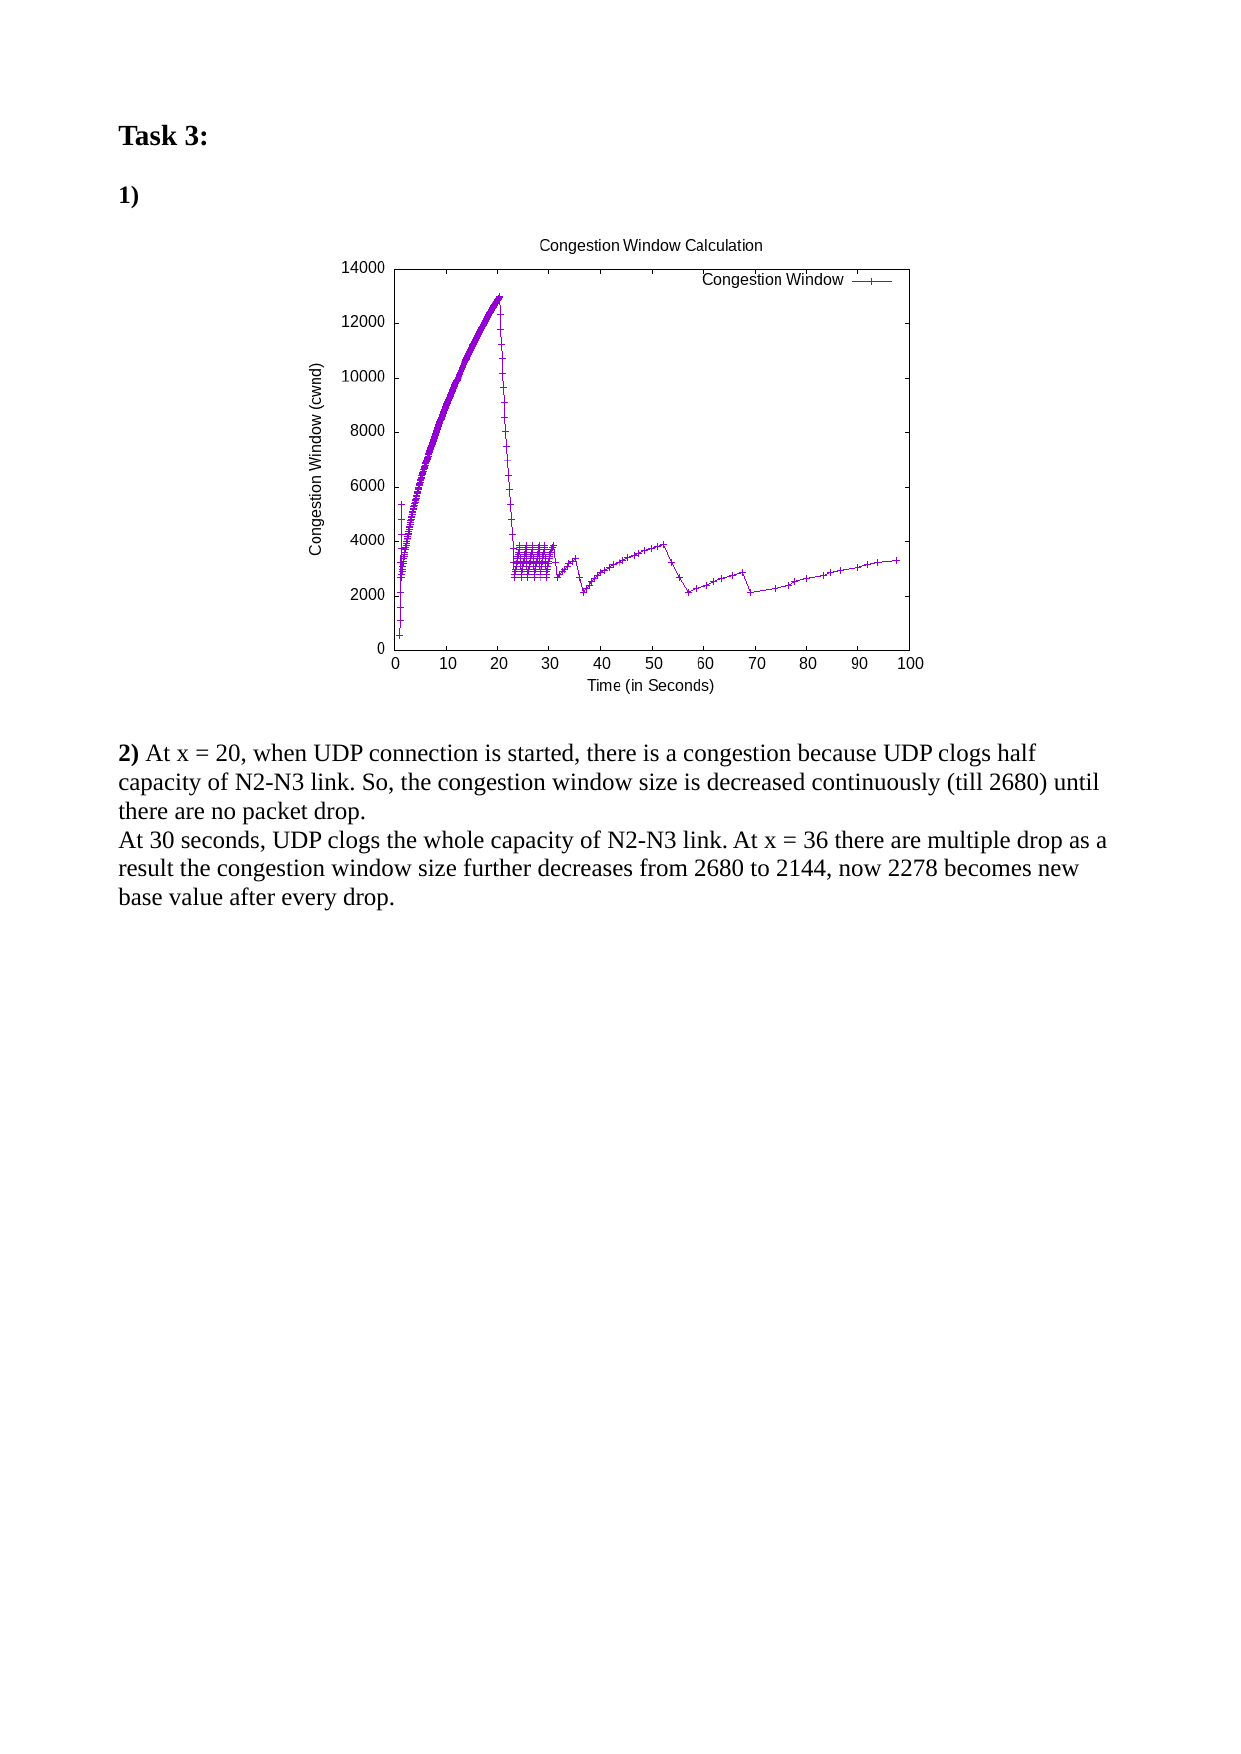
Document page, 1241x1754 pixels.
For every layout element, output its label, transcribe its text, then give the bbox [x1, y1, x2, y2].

text Task 3: [118, 118, 1122, 152]
text 1) [118, 180, 1122, 209]
text At 30 seconds, UDP clogs the whole capacity of N2-N3 link. At x = 36 there are multiple drop as a result the congestion window size further decreases from 2680 to 2144, now 2278 becomes new base value after every drop. [118, 825, 1122, 911]
picture [305, 224, 936, 698]
text 2) At x = 20, when UDP connection is started, there is a congestion because UDP clogs half capacity of N2-N3 link. So, the congestion window size is decreased continuously (till 2680) until there are no packet drop. [118, 738, 1122, 825]
